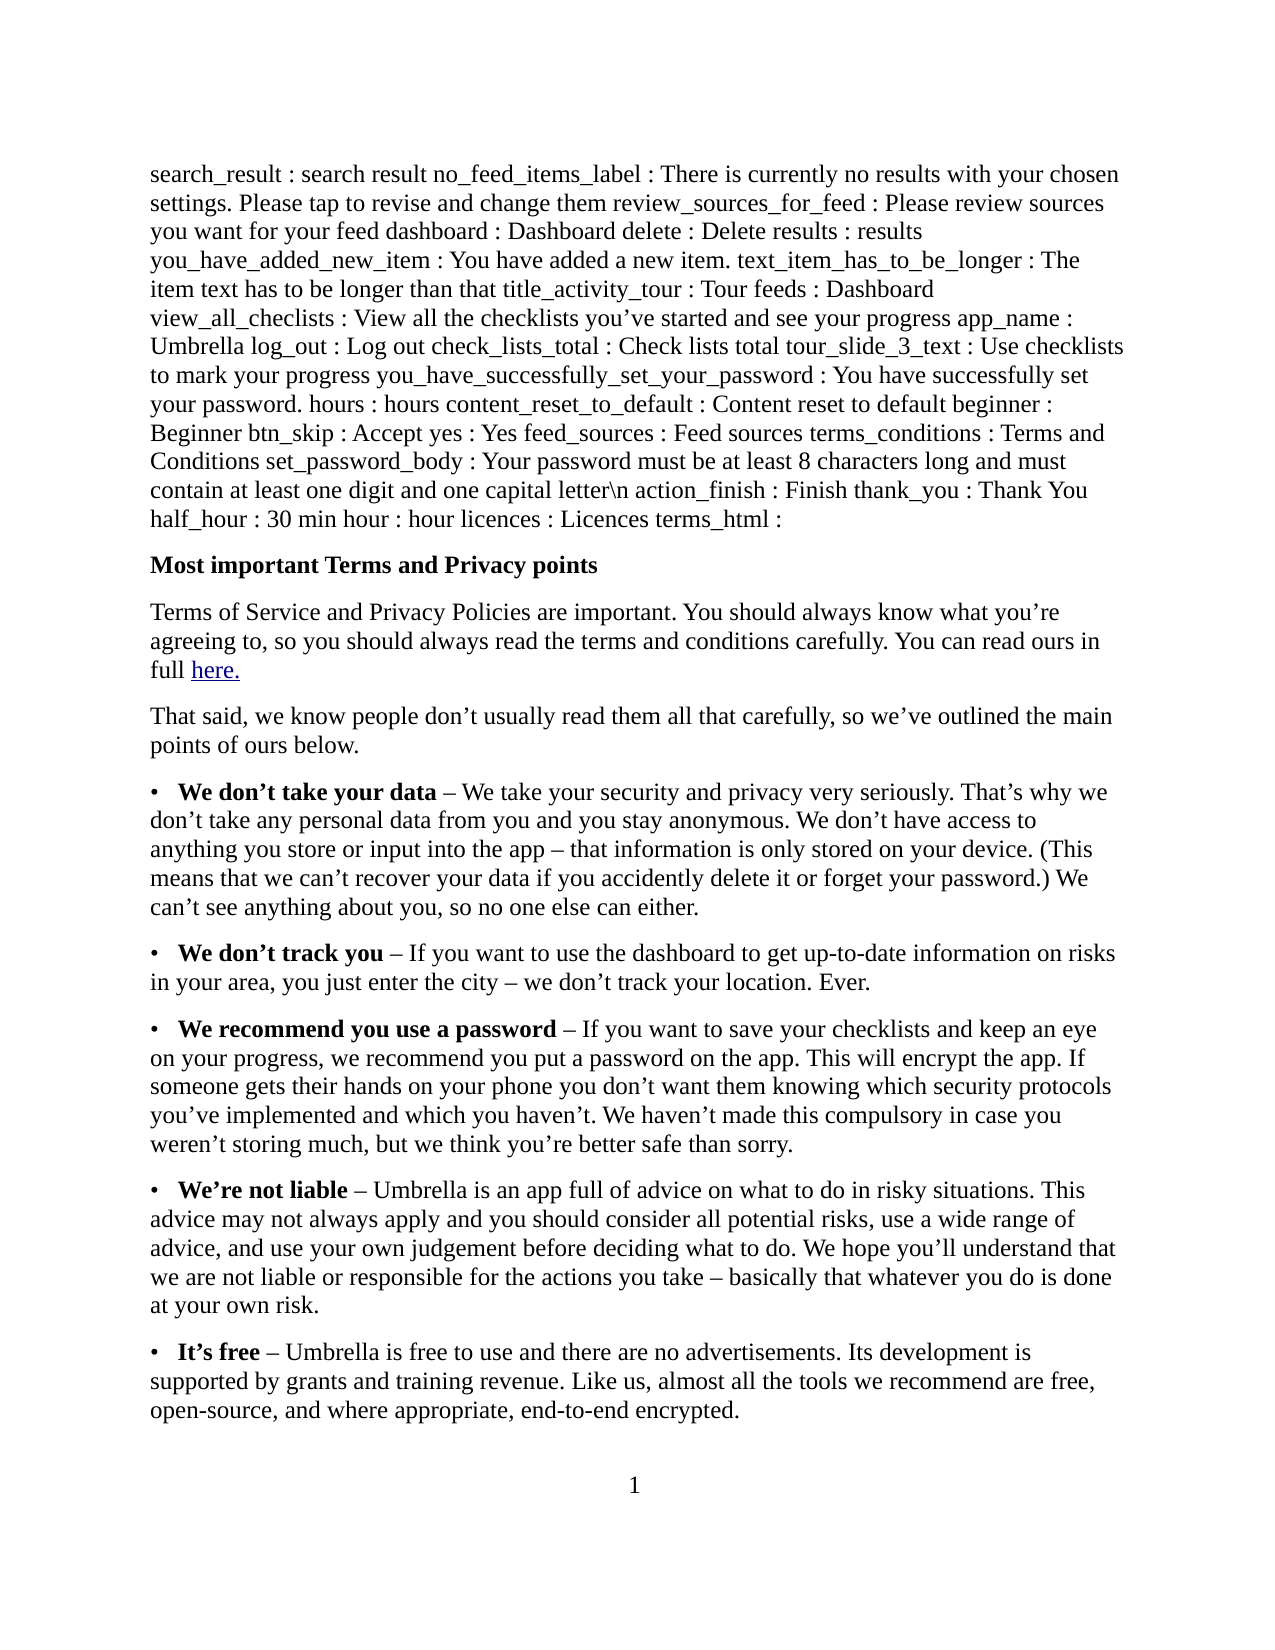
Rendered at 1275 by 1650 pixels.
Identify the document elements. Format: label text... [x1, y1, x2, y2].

text That said, we know people don’t usually read them all that carefully, so we’ve outlined the main points of ours below. [150, 701, 1125, 759]
text Terms of Service and Privacy Policies are important. You should always know what you’re agreeing to, so you should always read the terms and conditions carefully. You can read ours in full here. [150, 597, 1125, 683]
text • It’s free – Umbrella is free to use and there are no advertisements. Its development is supported by grants and training revenue. Like us, almost all the tools we recommend are free, open-source, and where appropriate, end-to-end encrypted. [150, 1337, 1125, 1423]
text • We don’t track you – If you want to use the dashboard to get up-to-date information on risks in your area, you just enter the city – we don’t track your location. Ever. [150, 938, 1125, 996]
text Most important Terms and Privacy points [150, 551, 1125, 579]
text search_result : search result no_feed_items_label : There is currently no results with your chosen settings. Please tap to revise and change them review_sources_for_feed : Please review sources you want for your feed dashboard : Dashboard delete : Delete results : results you_have_added_new_item : You have added a new item. text_item_has_to_be_longer : The item text has to be longer than that title_activity_tour : Tour feeds : Dashboard view_all_checlists : View all the checklists you’ve started and see your progress app_name : Umbrella log_out : Log out check_lists_total : Check lists total tour_slide_3_text : Use checklists to mark your progress you_have_successfully_set_your_password : You have successfully set your password. hours : hours content_reset_to_default : Content reset to default beginner : Beginner btn_skip : Accept yes : Yes feed_sources : Feed sources terms_conditions : Terms and Conditions set_password_body : Your password must be at least 8 characters long and must contain at least one digit and one capital letter\n action_finish : Finish thank_you : Thank You half_hour : 30 min hour : hour licences : Licences terms_html : [150, 159, 1125, 533]
text • We don’t take your data – We take your security and privacy very seriously. That’s why we don’t take any personal data from you and you stay anonymous. We don’t have access to anything you store or input into the app – that information is only stored on your device. (This means that we can’t recover your data if you accidently delete it or forget your password.) We can’t see anything about you, so no one else can either. [150, 777, 1125, 921]
text • We recommend you use a password – If you want to save your checklists and keep an eye on your progress, we recommend you put a password on the app. This will encrypt the app. If someone gets their hands on your phone you don’t want them knowing which security protocols you’ve implemented and which you haven’t. We haven’t made this compulsory in case you weren’t storing much, but we think you’re better safe than sorry. [150, 1014, 1125, 1158]
text • We’re not liable – Umbrella is an app full of advice on what to do in risky situations. This advice may not always apply and you should consider all potential risks, use a wide range of advice, and use your own judgement before deciding what to do. We hope you’ll understand that we are not liable or responsible for the actions you take – basically that whatever you do is done at your own risk. [150, 1176, 1125, 1319]
